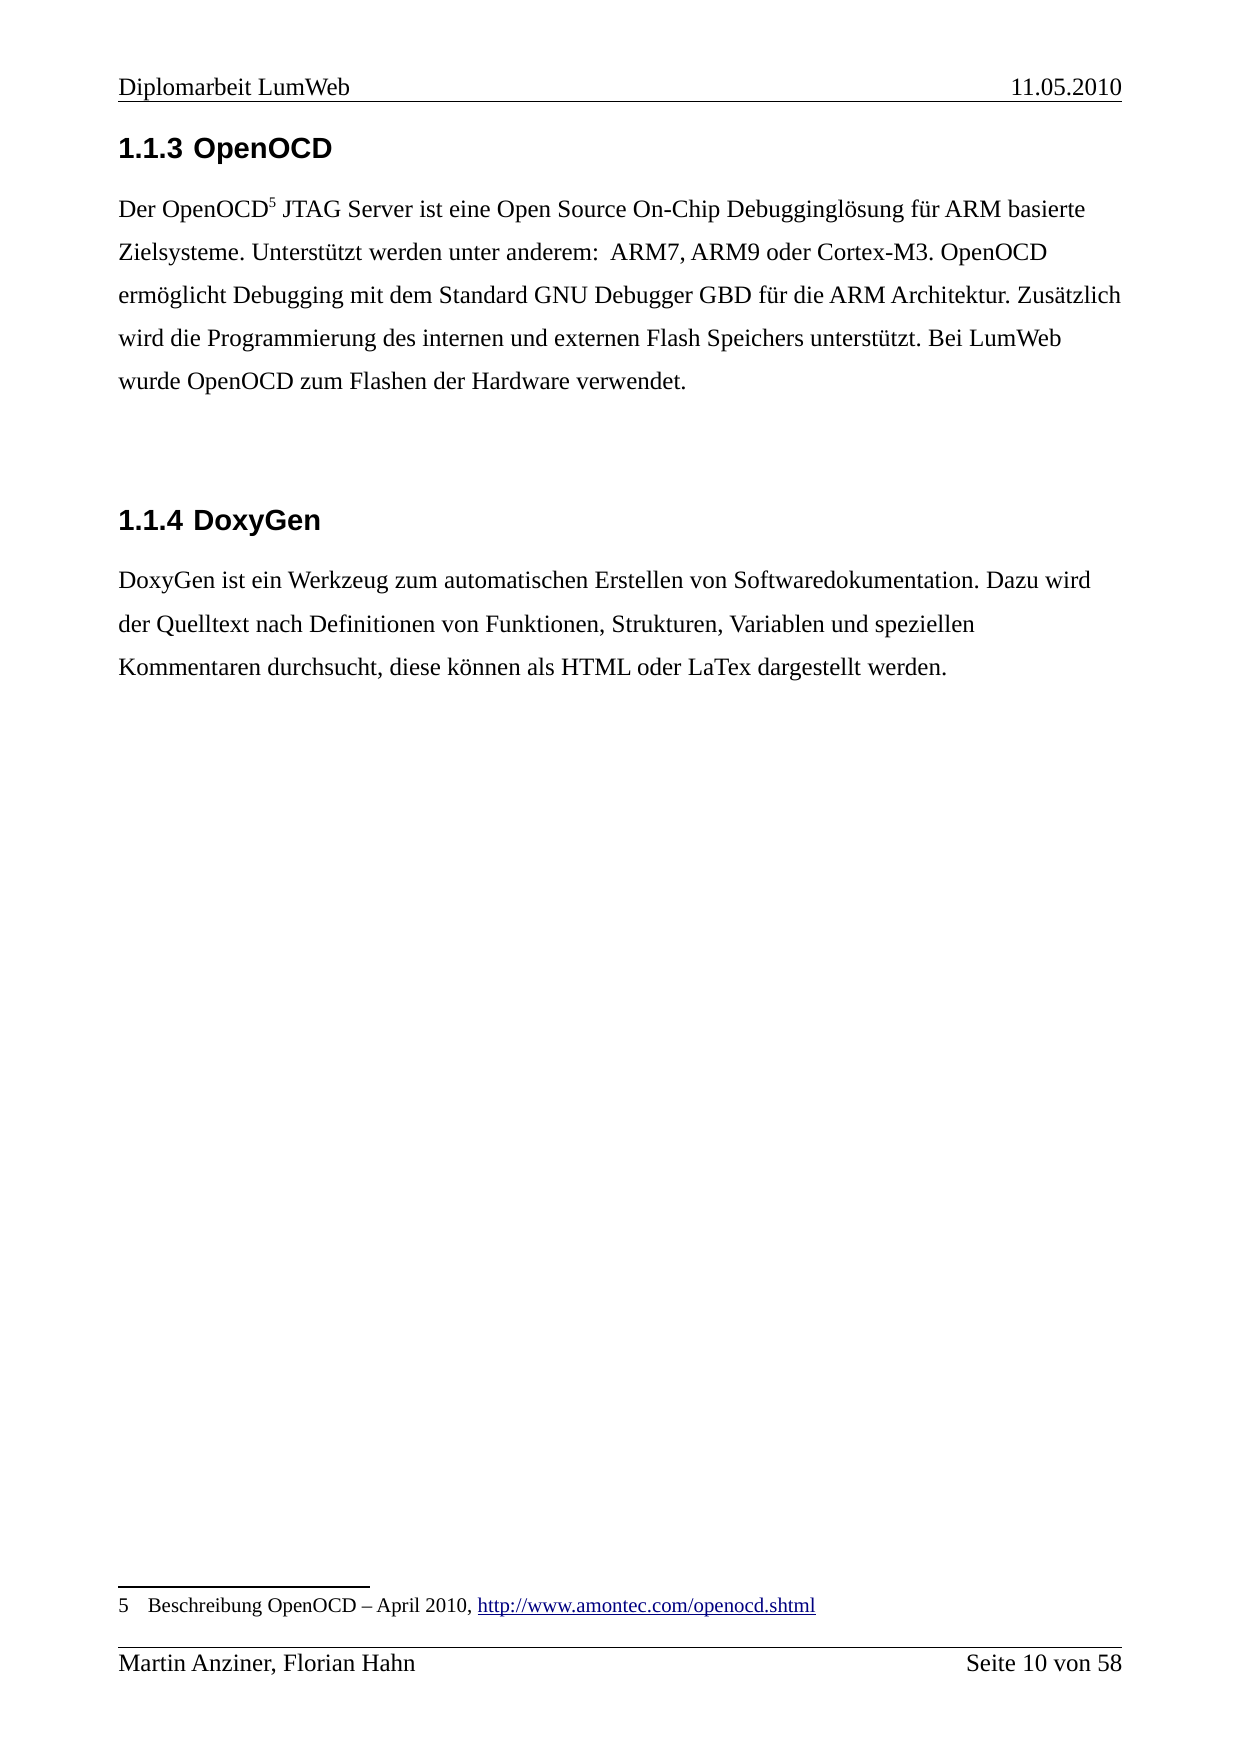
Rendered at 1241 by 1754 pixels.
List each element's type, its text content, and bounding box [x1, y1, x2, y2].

subtitle OpenOCD [118, 131, 1122, 165]
text Beschreibung OpenOCD – April 2010, http://www.amontec.com/openocd.shtml [118, 1593, 1122, 1617]
text DoxyGen ist ein Werkzeug zum automatischen Erstellen von Softwaredokumentation. Dazu wird der Quelltext nach Definitionen von Funktionen, Strukturen, Variablen und speziellen Kommentaren durchsucht, diese können als HTML oder LaTex dargestellt werden. [118, 566, 1122, 681]
subtitle DoxyGen [118, 503, 1122, 536]
text Der OpenOCD JTAG Server ist eine Open Source On-Chip Debugginglösung für ARM basierte Zielsysteme. Unterstützt werden unter anderem: ARM7, ARM9 oder Cortex-M3. OpenOCD ermöglicht Debugging mit dem Standard GNU Debugger GBD für die ARM Architektur. Zusätzlich wird die Programmierung des internen und externen Flash Speichers unterstützt. Bei LumWeb wurde OpenOCD zum Flashen der Hardware verwendet. [118, 194, 1122, 395]
